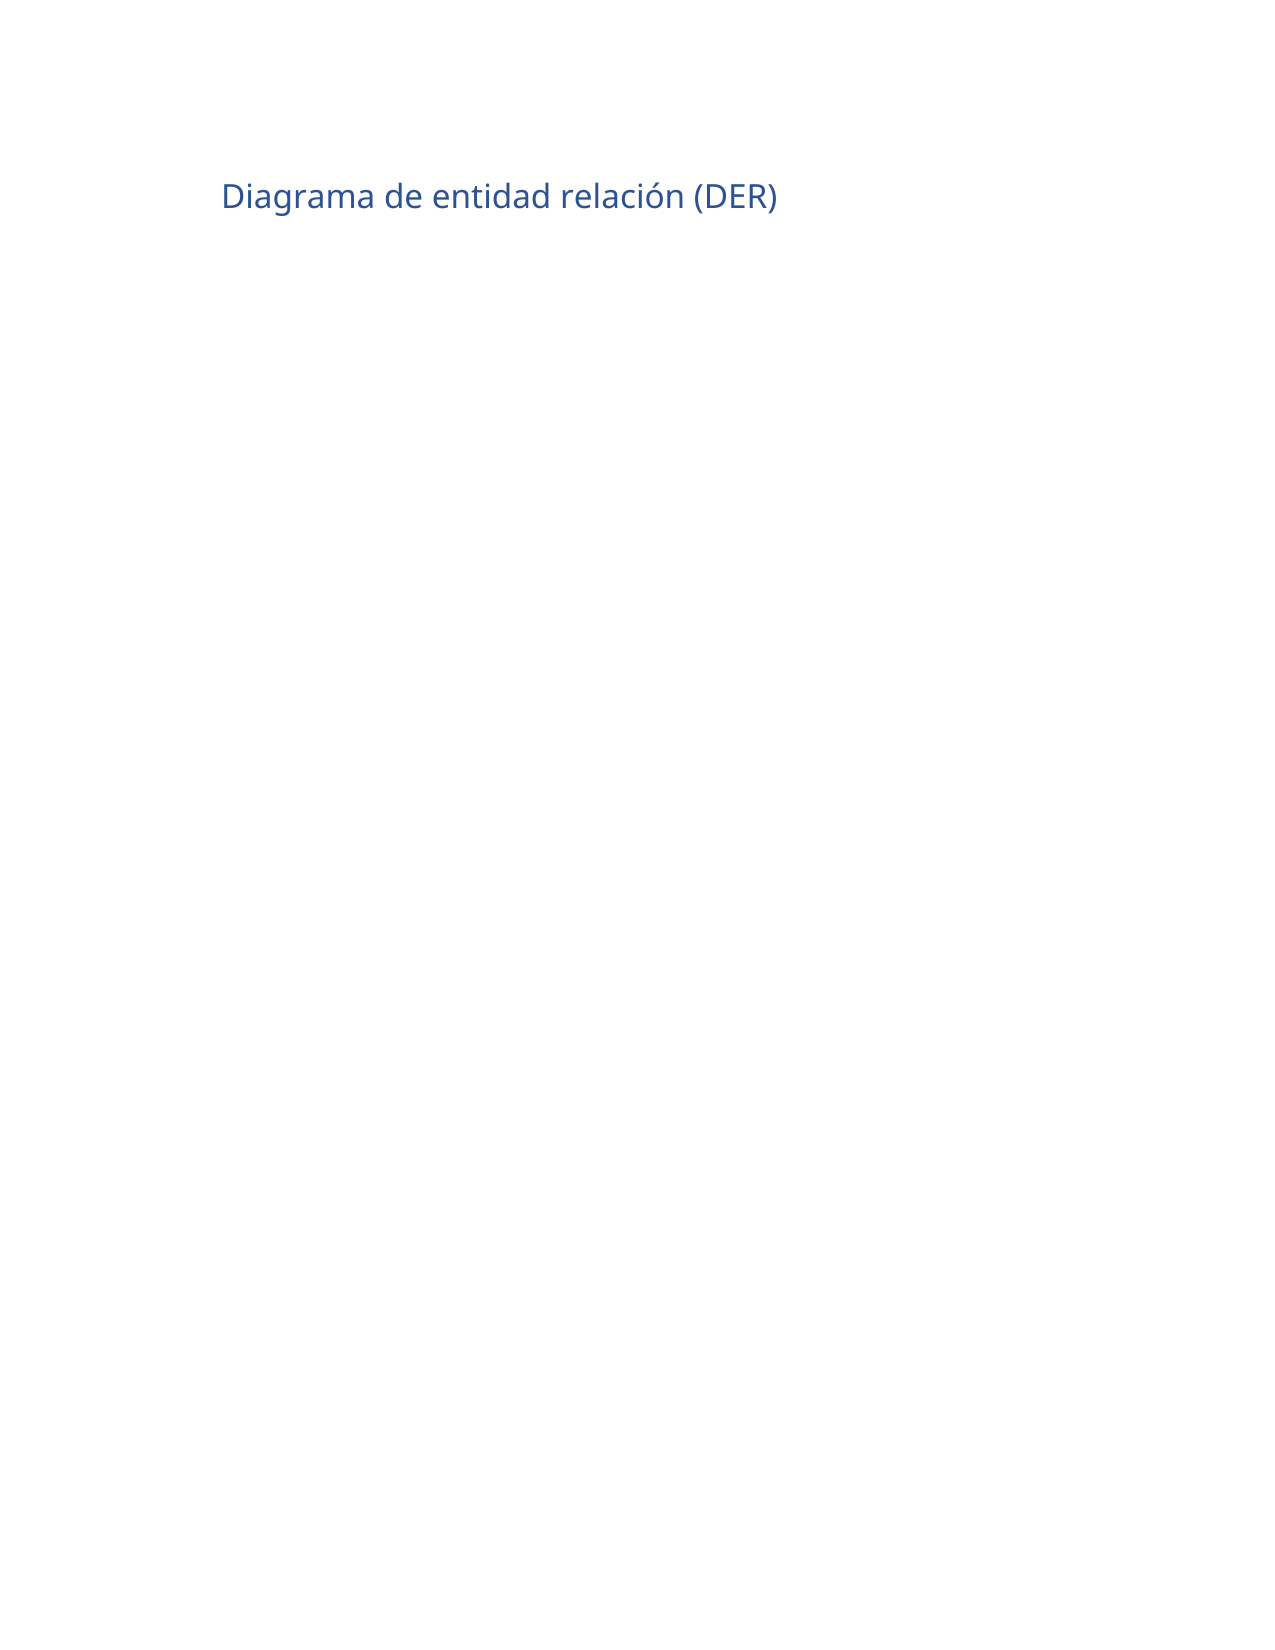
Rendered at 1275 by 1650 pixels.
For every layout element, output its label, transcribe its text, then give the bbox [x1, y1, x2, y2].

subtitle Diagrama de entidad relación (DER) [150, 173, 1162, 219]
